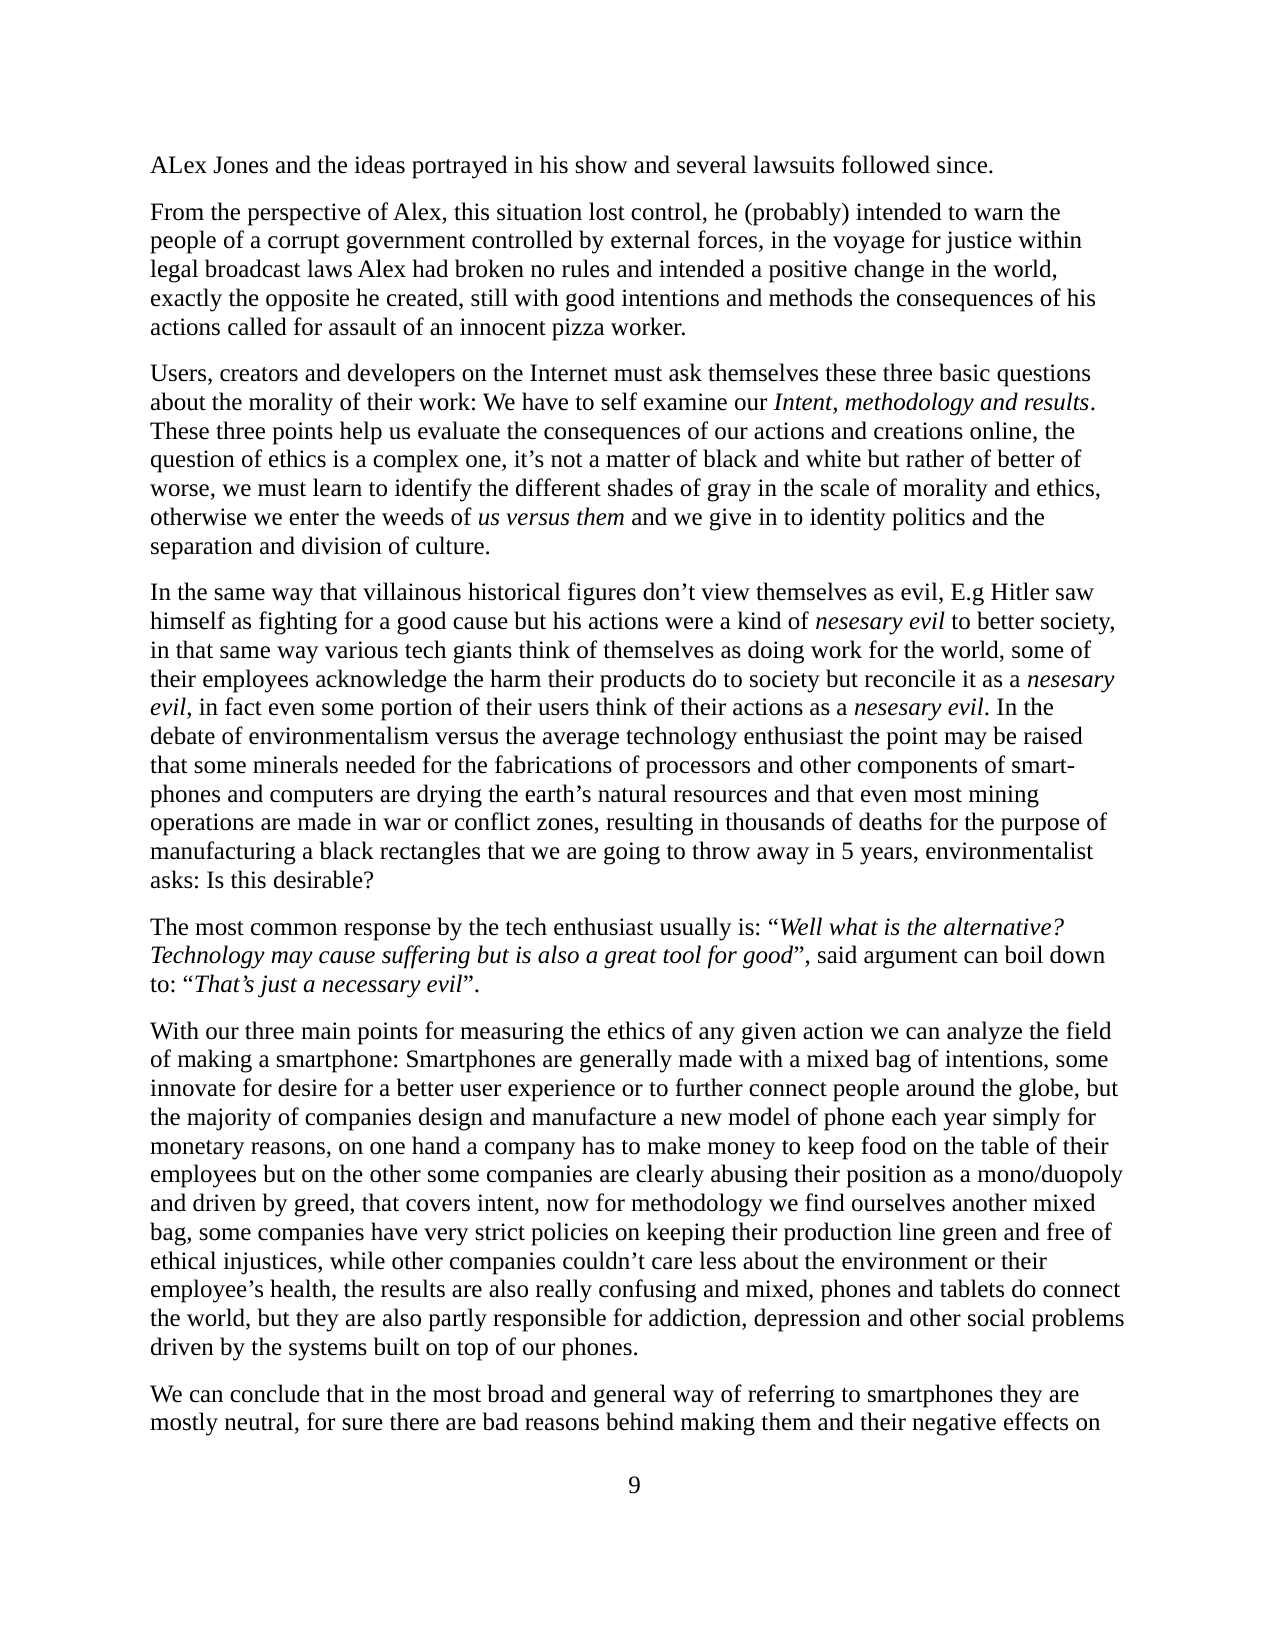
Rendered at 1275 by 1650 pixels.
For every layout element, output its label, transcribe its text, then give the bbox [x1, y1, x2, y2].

text With our three main points for measuring the ethics of any given action we can analyze the field of making a smartphone: Smartphones are generally made with a mixed bag of intentions, some innovate for desire for a better user experience or to further connect people around the globe, but the majority of companies design and manufacture a new model of phone each year simply for monetary reasons, on one hand a company has to make money to keep food on the table of their employees but on the other some companies are clearly abusing their position as a mono/duopoly and driven by greed, that covers intent, now for methodology we find ourselves another mixed bag, some companies have very strict policies on keeping their production line green and free of ethical injustices, while other companies couldn’t care less about the environment or their employee’s health, the results are also really confusing and mixed, phones and tablets do connect the world, but they are also partly responsible for addiction, depression and other social problems driven by the systems built on top of our phones. [150, 1016, 1125, 1361]
text Users, creators and developers on the Internet must ask themselves these three basic questions about the morality of their work: We have to self examine our Intent, methodology and results. These three points help us evaluate the consequences of our actions and creations online, the question of ethics is a complex one, it’s not a matter of black and white but rather of better of worse, we must learn to identify the different shades of gray in the scale of morality and ethics, otherwise we enter the weeds of us versus them and we give in to identity politics and the separation and division of culture. [150, 358, 1125, 559]
text From the perspective of Alex, this situation lost control, he (probably) intended to warn the people of a corrupt government controlled by external forces, in the voyage for justice within legal broadcast laws Alex had broken no rules and intended a positive change in the world, exactly the opposite he created, still with good intentions and methods the consequences of his actions called for assault of an innocent pizza worker. [150, 197, 1125, 340]
text The most common response by the tech enthusiast usually is: “Well what is the alternative? Technology may cause suffering but is also a great tool for good”, said argument can boil down to: “That’s just a necessary evil”. [150, 912, 1125, 998]
text We can conclude that in the most broad and general way of referring to smartphones they are mostly neutral, for sure there are bad reasons behind making them and their negative effects on [150, 1379, 1125, 1436]
text In the same way that villainous historical figures don’t view themselves as evil, E.g Hitler saw himself as fighting for a good cause but his actions were a kind of nesesary evil to better society, in that same way various tech giants think of themselves as doing work for the world, some of their employees acknowledge the harm their products do to society but reconcile it as a nesesary evil, in fact even some portion of their users think of their actions as a nesesary evil. In the debate of environmentalism versus the average technology enthusiast the point may be raised that some minerals needed for the fabrications of processors and other components of smart-phones and computers are drying the earth’s natural resources and that even most mining operations are made in war or conflict zones, resulting in thousands of deaths for the purpose of manufacturing a black rectangles that we are going to throw away in 5 years, environmentalist asks: Is this desirable? [150, 577, 1125, 894]
text ALex Jones and the ideas portrayed in his show and several lawsuits followed since. [150, 150, 1125, 179]
